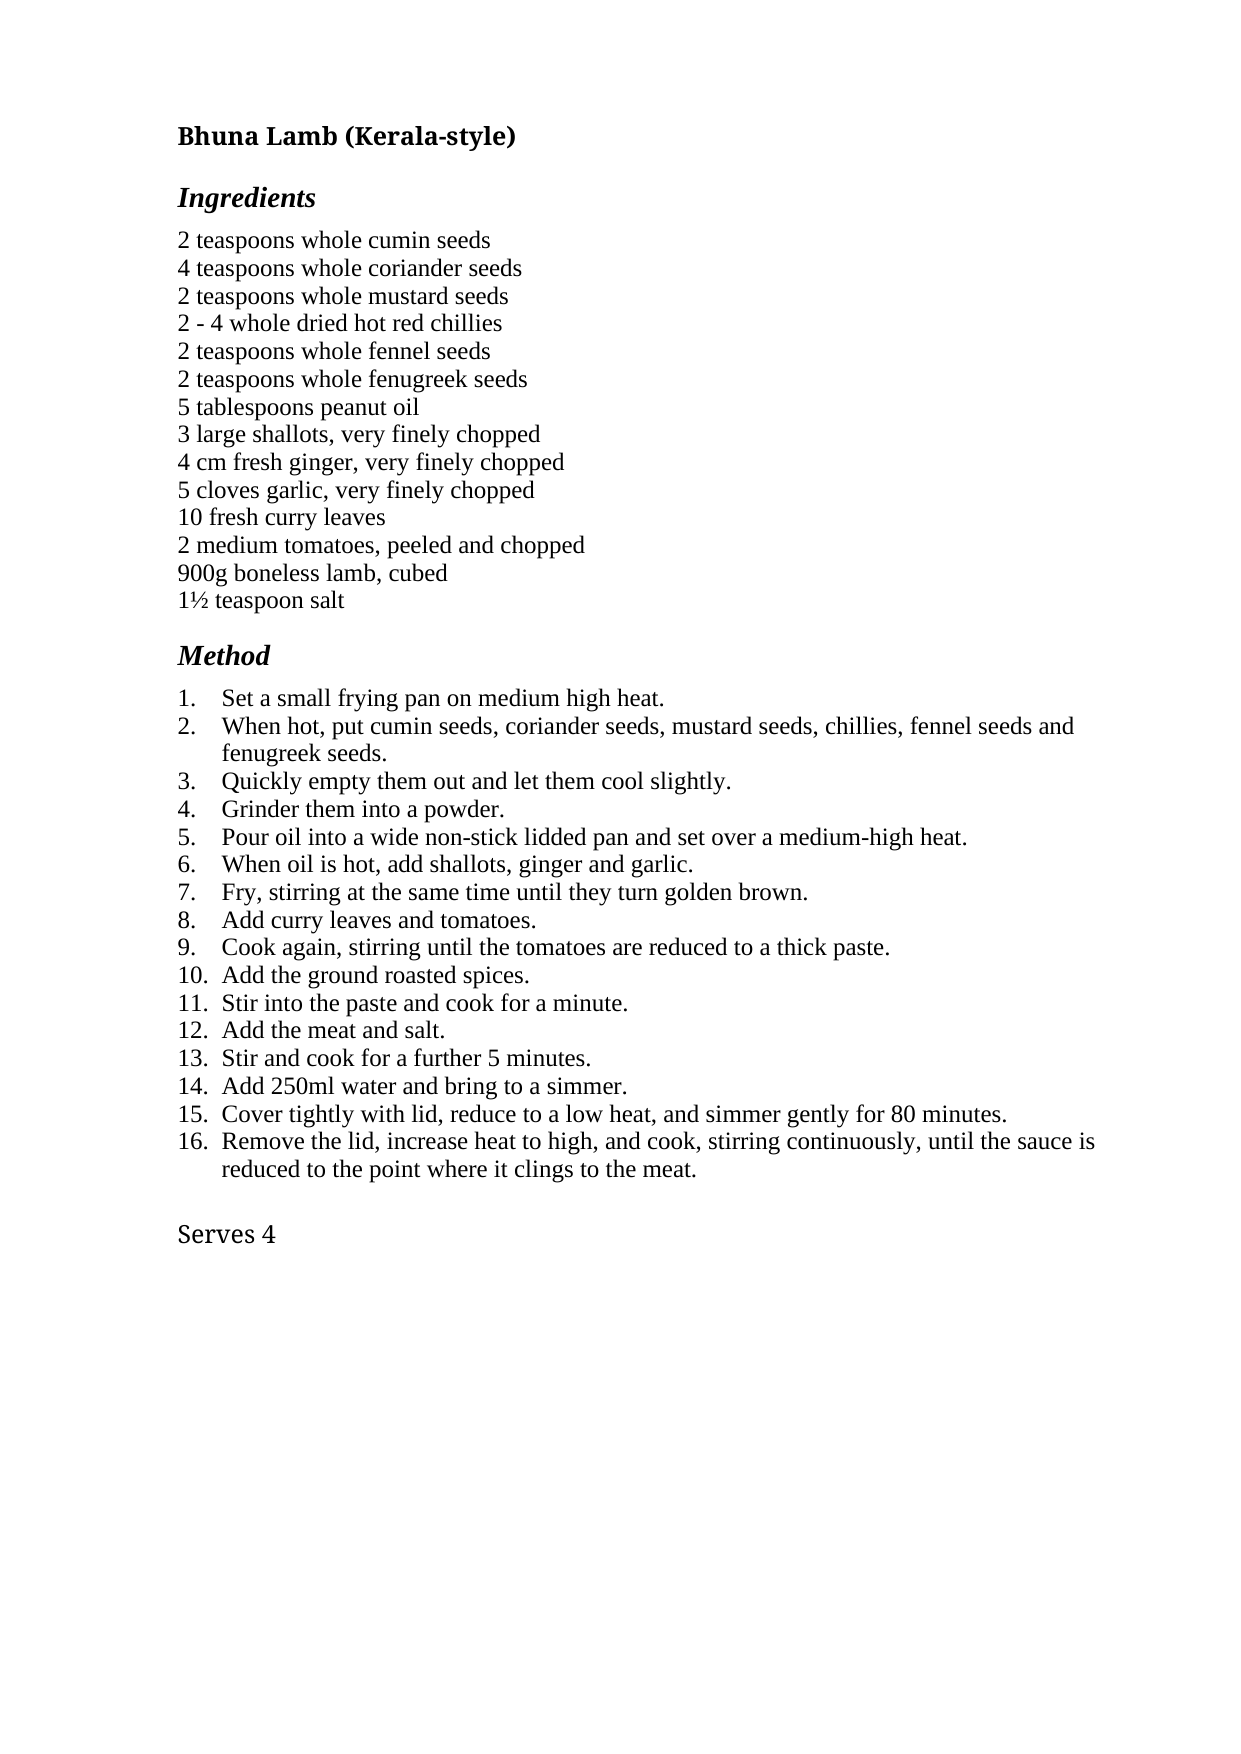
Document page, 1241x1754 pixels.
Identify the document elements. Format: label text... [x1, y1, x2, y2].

text 5 cloves garlic, very finely chopped [177, 476, 1122, 503]
text 10 fresh curry leaves [177, 503, 1122, 531]
list Add curry leaves and tomatoes. [177, 906, 1122, 933]
text 4 teaspoons whole coriander seeds [177, 254, 1122, 282]
text 2 teaspoons whole fennel seeds [177, 337, 1122, 365]
list Cover tightly with lid, reduce to a low heat, and simmer gently for 80 minutes. [177, 1100, 1122, 1127]
list Add the meat and salt. [177, 1017, 1122, 1044]
list Add 250ml water and bring to a simmer. [177, 1072, 1122, 1100]
list When hot, put cumin seeds, coriander seeds, mustard seeds, chillies, fennel seeds and fenugreek seeds. [177, 712, 1122, 767]
list Set a small frying pan on medium high heat. [177, 684, 1122, 712]
text 2 teaspoons whole mustard seeds [177, 282, 1122, 309]
list Stir into the paste and cook for a minute. [177, 989, 1122, 1017]
text 1½ teaspoon salt [177, 587, 1122, 614]
text 2 teaspoons whole cumin seeds [177, 226, 1122, 254]
list Stir and cook for a further 5 minutes. [177, 1044, 1122, 1072]
text 2 - 4 whole dried hot red chillies [177, 309, 1122, 337]
list When oil is hot, add shallots, ginger and garlic. [177, 850, 1122, 878]
list Cook again, stirring until the tomatoes are reduced to a thick paste. [177, 933, 1122, 961]
list Grinder them into a powder. [177, 795, 1122, 823]
subtitle Ingredients [177, 182, 1122, 214]
subtitle Method [177, 639, 1122, 672]
list Remove the lid, increase heat to high, and cook, stirring continuously, until the sauce is reduced to the point where it clings to the meat. [177, 1127, 1122, 1183]
text 5 tablespoons peanut oil [177, 393, 1122, 420]
text 2 medium tomatoes, peeled and chopped [177, 531, 1122, 559]
text 2 teaspoons whole fenugreek seeds [177, 365, 1122, 393]
list Pour oil into a wide non-stick lidded pan and set over a medium-high heat. [177, 823, 1122, 850]
text 4 cm fresh ginger, very finely chopped [177, 448, 1122, 476]
list Quickly empty them out and let them cool slightly. [177, 767, 1122, 795]
text Serves 4 [177, 1217, 1122, 1251]
text 3 large shallots, very finely chopped [177, 420, 1122, 448]
list Add the ground roasted spices. [177, 961, 1122, 989]
list Fry, stirring at the same time until they turn golden brown. [177, 878, 1122, 906]
text 900g boneless lamb, cubed [177, 559, 1122, 587]
